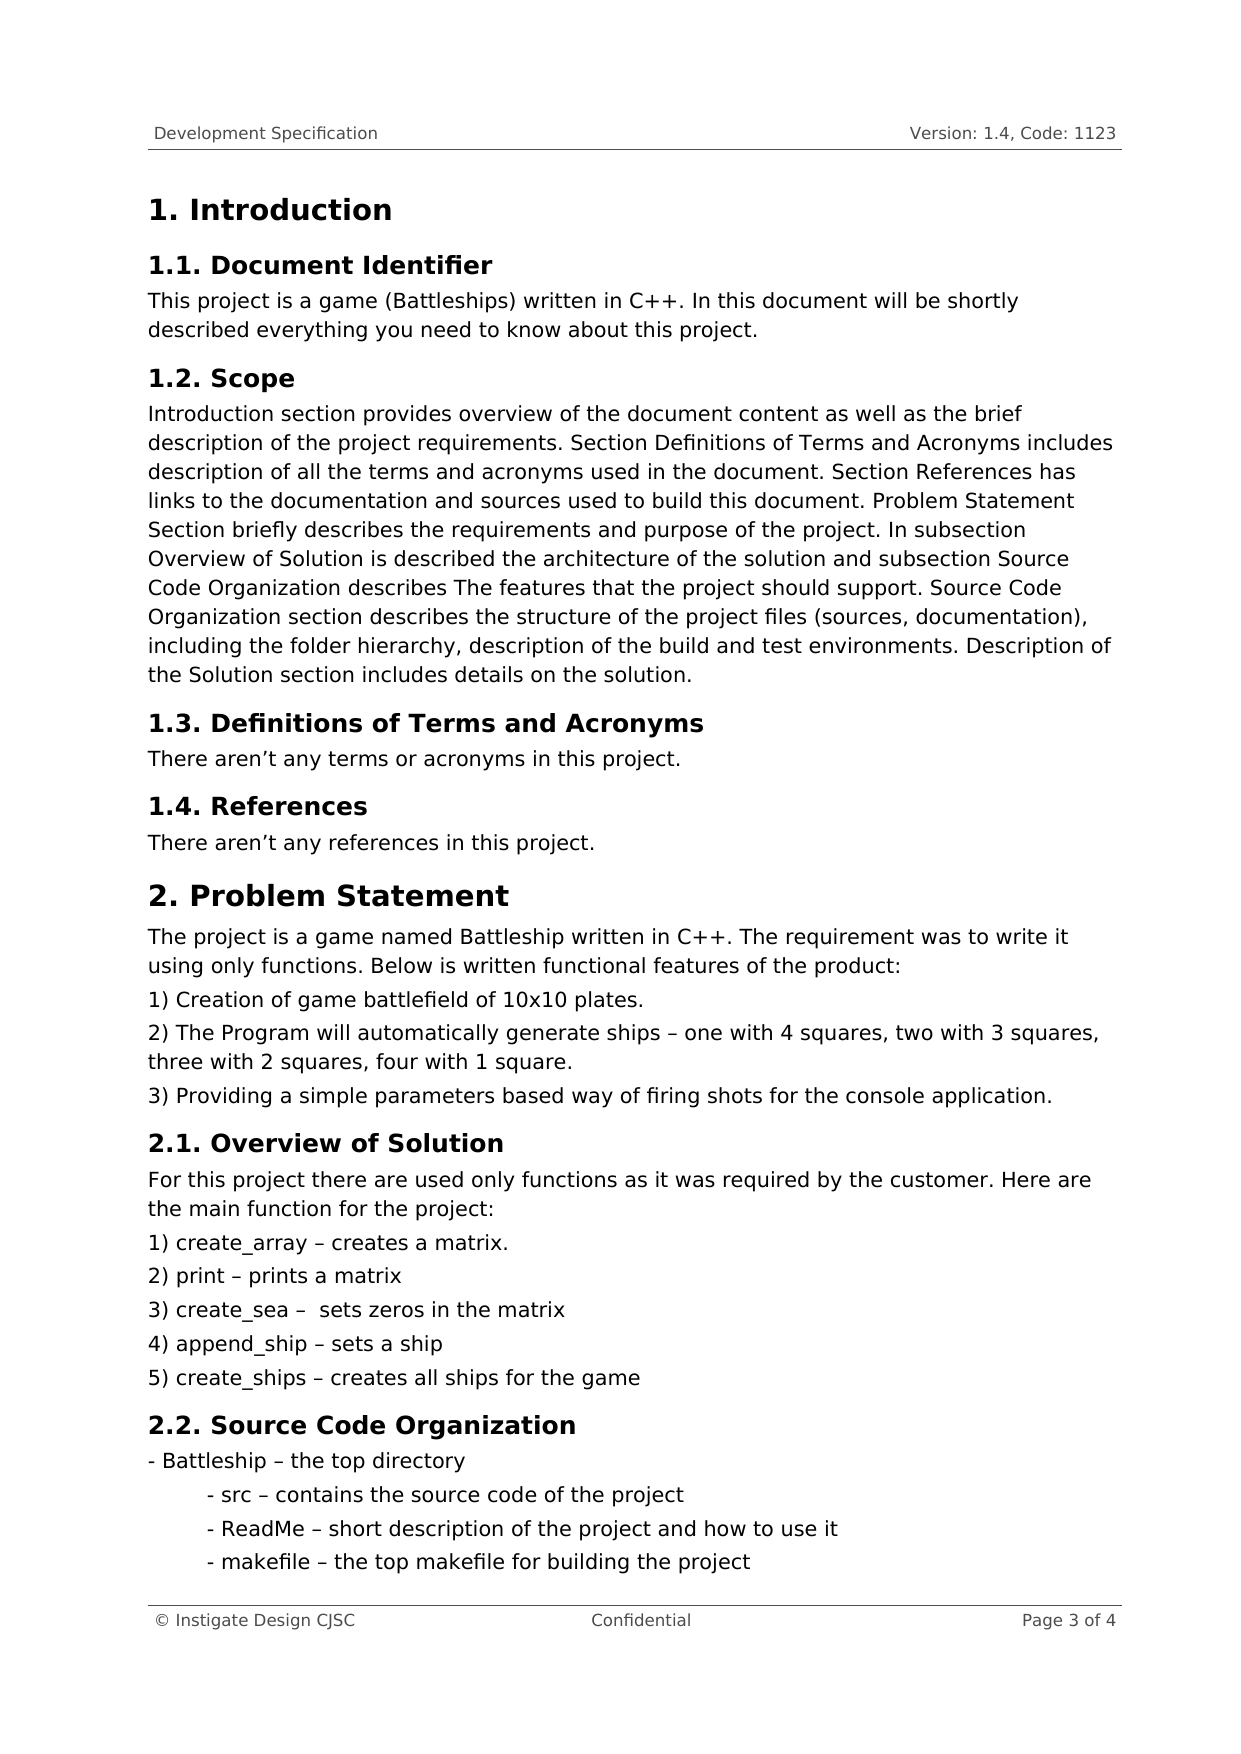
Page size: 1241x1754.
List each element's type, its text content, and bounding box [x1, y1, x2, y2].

subtitle Problem Statement [148, 879, 1122, 913]
text 2) The Program will automatically generate ships – one with 4 squares, two with 3 squares, three with 2 squares, four with 1 square. [148, 1021, 1122, 1075]
text The project is a game named Battleship written in C++. The requirement was to write it using only functions. Below is written functional features of the product: [148, 925, 1122, 978]
subtitle Introduction [148, 194, 1122, 228]
text This project is a game (Battleships) written in C++. In this document will be shortly described everything you need to know about this project. [148, 289, 1122, 343]
text 1) Creation of game battlefield of 10x10 plates. [148, 988, 1122, 1012]
subtitle Document Identifier [148, 251, 1122, 280]
text 2) print – prints a matrix [148, 1264, 1122, 1288]
text - ReadMe – short description of the project and how to use it [148, 1517, 1122, 1541]
text - makefile – the top makefile for building the project [148, 1550, 1122, 1574]
subtitle Source Code Organization [148, 1411, 1122, 1440]
subtitle References [148, 792, 1122, 822]
text Introduction section provides overview of the document content as well as the brief description of the project requirements. Section Definitions of Terms and Acronyms includes description of all the terms and acronyms used in the document. Section References has links to the documentation and sources used to build this document. Problem Statement Section briefly describes the requirements and purpose of the project. In subsection Overview of Solution is described the architecture of the solution and subsection Source Code Organization describes The features that the project should support. Source Code Organization section describes the structure of the project files (sources, documentation), including the folder hierarchy, description of the build and test environments. Description of the Solution section includes details on the solution. [148, 402, 1122, 688]
text 1) create_array – creates a matrix. [148, 1231, 1122, 1255]
text 3) Providing a simple parameters based way of firing shots for the console application. [148, 1084, 1122, 1108]
text - Battleship – the top directory [148, 1449, 1122, 1473]
text 3) create_sea – sets zeros in the matrix [148, 1298, 1122, 1322]
text - src – contains the source code of the project [148, 1483, 1122, 1507]
text 4) append_ship – sets a ship [148, 1332, 1122, 1356]
subtitle Overview of Solution [148, 1130, 1122, 1159]
text There aren’t any references in this project. [148, 831, 1122, 855]
text For this project there are used only functions as it was required by the customer. Here are the main function for the project: [148, 1168, 1122, 1221]
subtitle Definitions of Terms and Acronyms [148, 709, 1122, 738]
text There aren’t any terms or acronyms in this project. [148, 747, 1122, 771]
subtitle Scope [148, 364, 1122, 393]
text 5) create_ships – creates all ships for the game [148, 1366, 1122, 1390]
